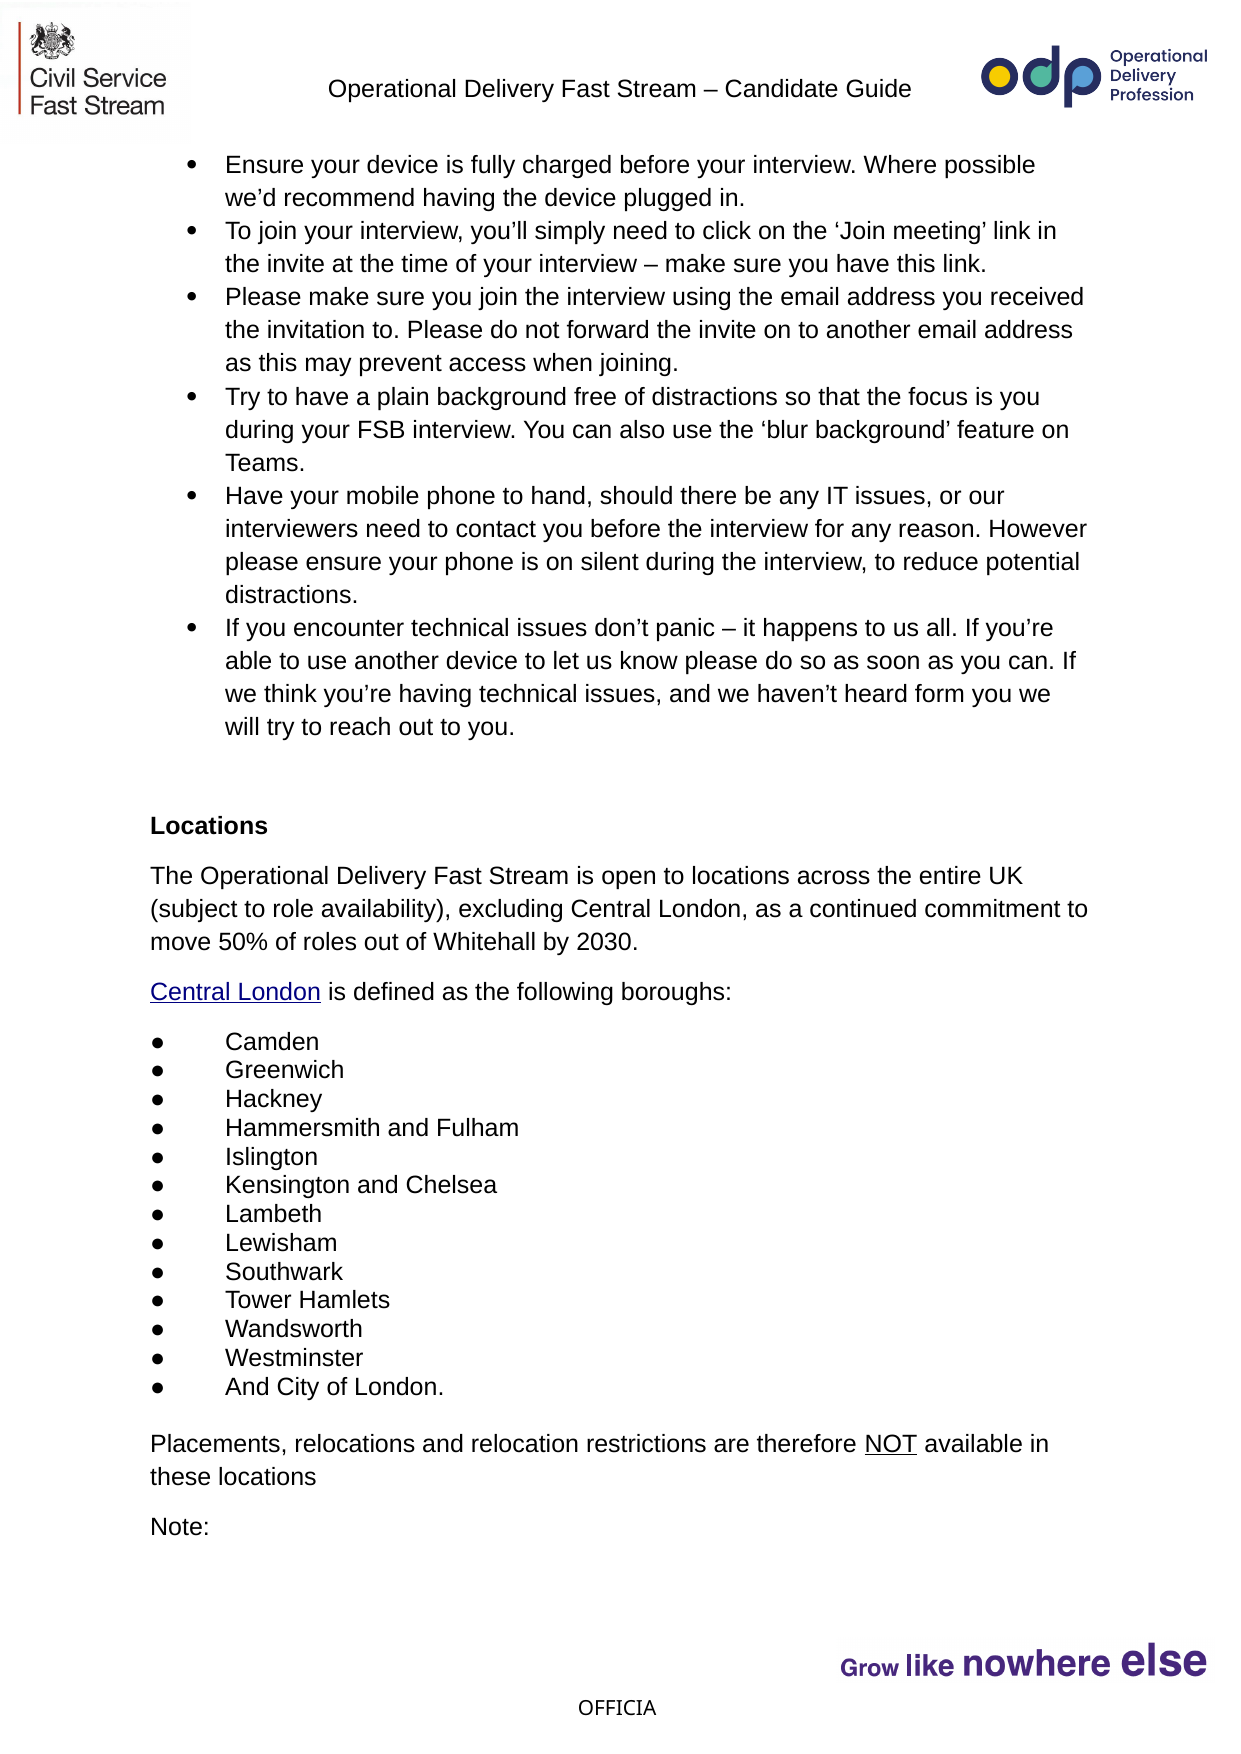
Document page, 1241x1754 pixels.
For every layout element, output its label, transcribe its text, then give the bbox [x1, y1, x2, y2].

text ● Tower Hamlets [150, 1285, 1090, 1314]
text ● Islington [150, 1141, 1090, 1170]
text ● Greenwich [150, 1055, 1090, 1084]
text ● Southwark [150, 1256, 1090, 1285]
text Note: [150, 1512, 1090, 1540]
text ● Lambeth [150, 1199, 1090, 1228]
list Have your mobile phone to hand, should there be any IT issues, or our interviewers need to contact you before the interview for any reason. However please ensure your phone is on silent during the interview, to reduce potential distractions. [187, 481, 1090, 608]
text Placements, relocations and relocation restrictions are therefore NOT available in these locations [150, 1429, 1090, 1491]
text ● Westminster [150, 1343, 1090, 1371]
list To join your interview, you’ll simply need to click on the ‘Join meeting’ link in the invite at the time of your interview – make sure you have this link. [187, 216, 1090, 278]
text The Operational Delivery Fast Stream is open to locations across the entire UK (subject to role availability), excluding Central London, as a continued commitment to move 50% of roles out of Whitehall by 2030. [150, 861, 1090, 956]
text ● Hammersmith and Fulham [150, 1113, 1090, 1141]
list Ensure your device is fully charged before your interview. Where possible we’d recommend having the device plugged in. [187, 150, 1090, 212]
text ● Camden [150, 1026, 1090, 1055]
text Central London is defined as the following boroughs: [150, 977, 1090, 1006]
text ● And City of London. [150, 1371, 1090, 1400]
text ● Wandsworth [150, 1314, 1090, 1343]
list If you encounter technical issues don’t panic – it happens to us all. If you’re able to use another device to let us know please do so as soon as you can. If we think you’re having technical issues, and we haven’t heard form you we will try to reach out to you. [187, 613, 1090, 741]
text ● Hackney [150, 1084, 1090, 1113]
list Please make sure you join the interview using the email address you received the invitation to. Please do not forward the invite on to another email address as this may prevent access when joining. [187, 282, 1090, 377]
text ● Lewisham [150, 1228, 1090, 1256]
text Locations [150, 811, 1090, 840]
list Try to have a plain background free of distractions so that the focus is you during your FSB interview. You can also use the ‘blur background’ feature on Teams. [187, 381, 1090, 476]
text ● Kensington and Chelsea [150, 1170, 1090, 1199]
